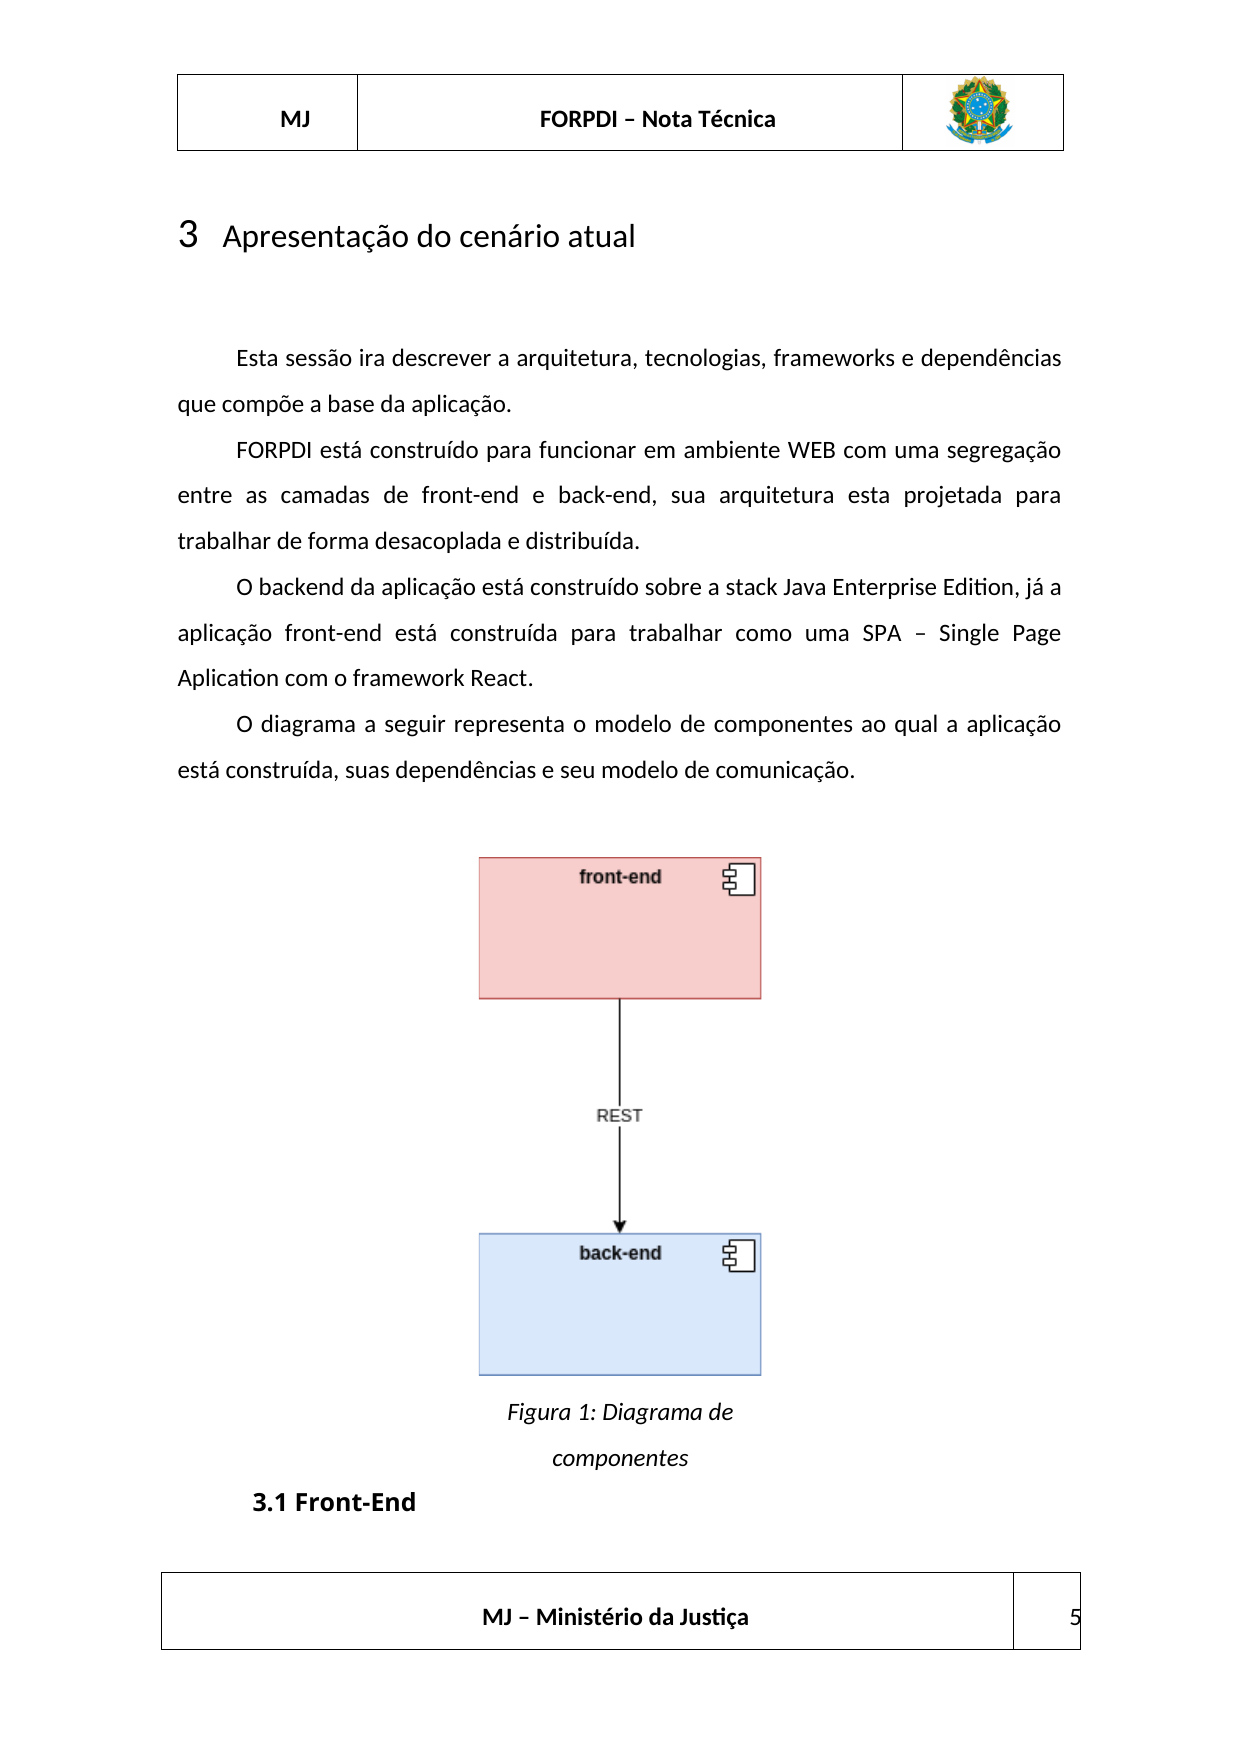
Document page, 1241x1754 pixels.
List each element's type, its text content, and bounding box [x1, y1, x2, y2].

text O diagrama a seguir representa o modelo de componentes ao qual a aplicação está construída, suas dependências e seu modelo de comunicação. [177, 708, 1063, 784]
text O backend da aplicação está construído sobre a stack Java Enterprise Edition, já a aplicação front-end está construída para trabalhar como uma SPA – Single Page Aplication com o framework React. [177, 571, 1063, 693]
subtitle 3.1 Front-End [177, 1484, 252, 1518]
text Esta sessão ira descrever a arquitetura, tecnologias, frameworks e dependências que compõe a base da aplicação. [177, 342, 1063, 419]
subtitle Apresentação do cenário atual [177, 207, 1063, 257]
picture [478, 857, 762, 1376]
text FORPDI está construído para funcionar em ambiente WEB com uma segregação entre as camadas de front-end e back-end, sua arquitetura esta projetada para trabalhar de forma desacoplada e distribuída. [177, 434, 1063, 556]
picture [944, 75, 1020, 149]
subtitle 3.1 Front-End [417, 1484, 1063, 1518]
text Figura 1: Diagrama de componentes [479, 1376, 762, 1473]
